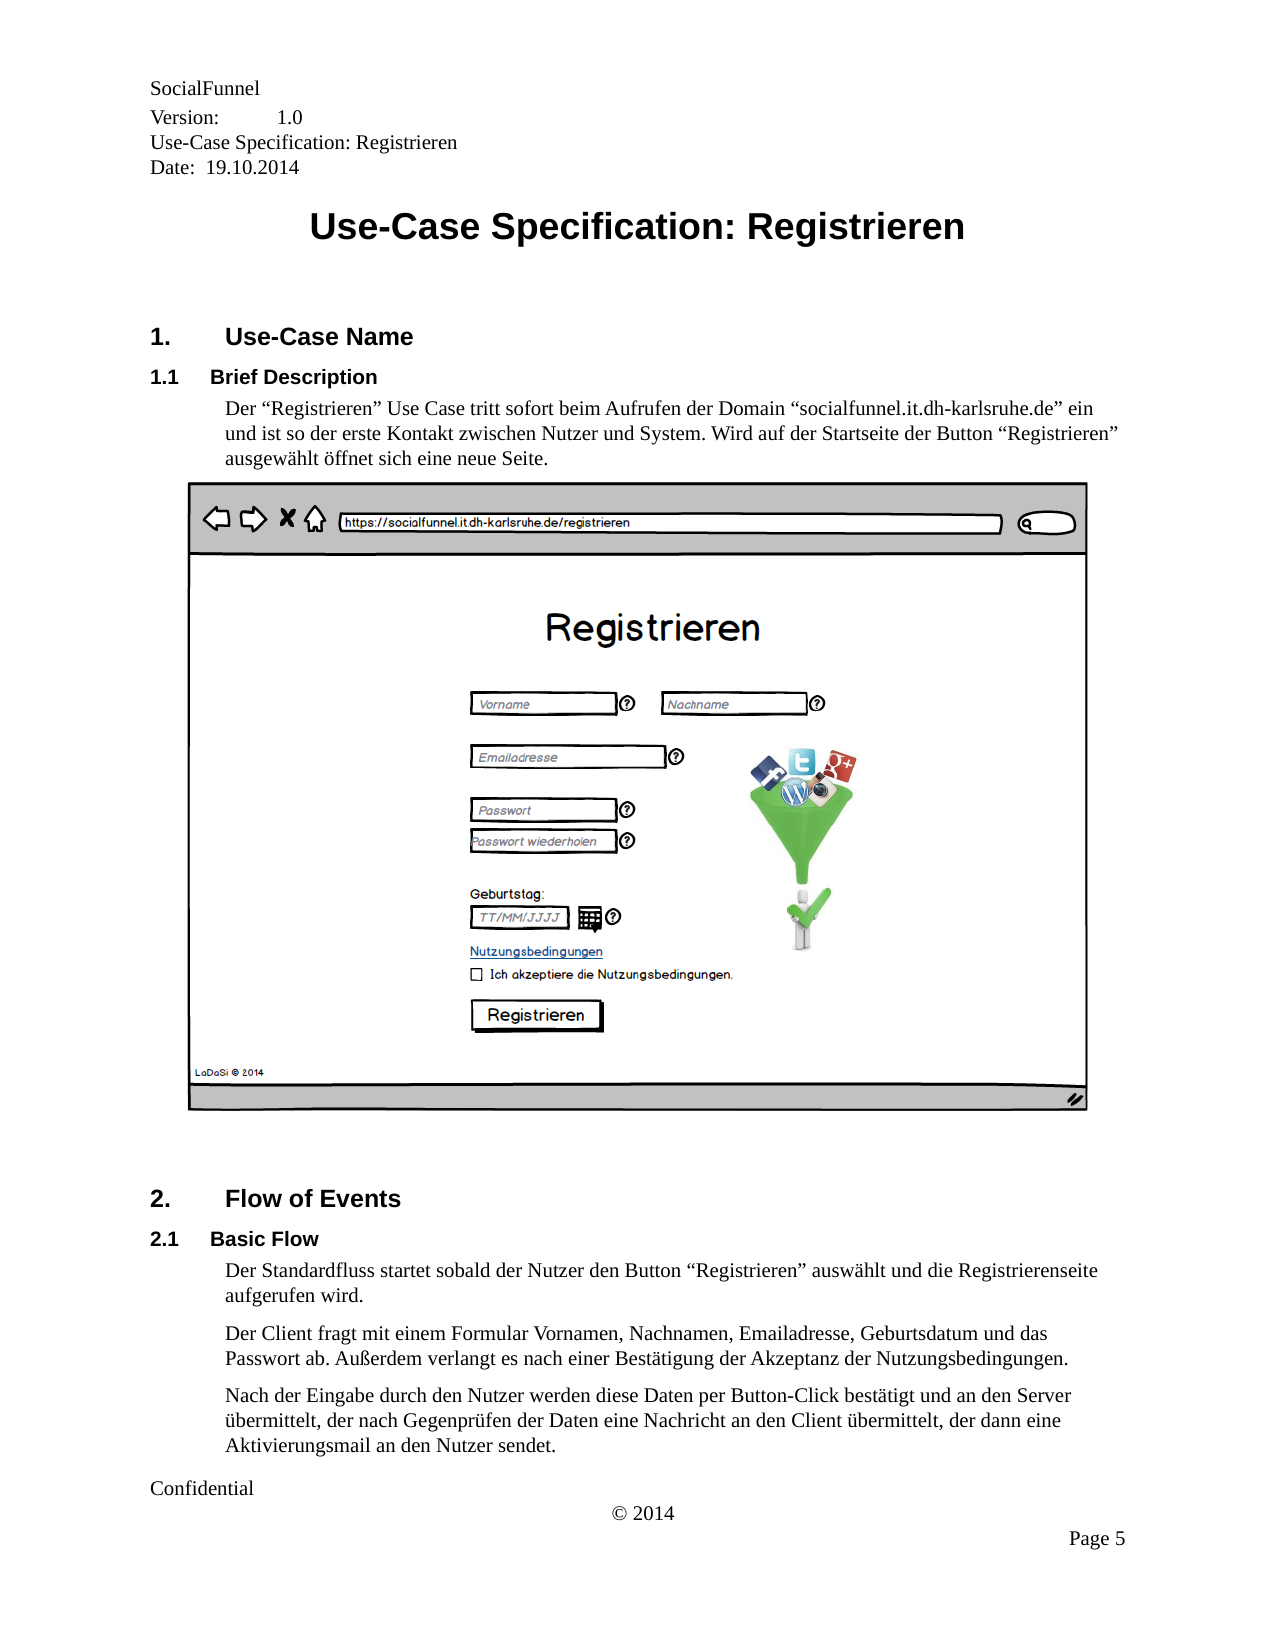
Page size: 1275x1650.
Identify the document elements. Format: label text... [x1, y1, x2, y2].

text Der “Registrieren” Use Case tritt sofort beim Aufrufen der Domain “socialfunnel.it.dh-karlsruhe.de” ein und ist so der erste Kontakt zwischen Nutzer und System. Wird auf der Startseite der Button “Registrieren” ausgewählt öffnet sich eine neue Seite. [225, 395, 1125, 470]
picture [187, 482, 1088, 1111]
subtitle Basic Flow [150, 1226, 1125, 1251]
subtitle Brief Description [150, 363, 1125, 388]
text Nach der Eingabe durch den Nutzer werden diese Daten per Button-Click bestätigt und an den Server übermittelt, der nach Gegenprüfen der Daten eine Nachricht an den Client übermittelt, der dann eine Aktivierungsmail an den Nutzer sendet. [225, 1382, 1125, 1457]
subtitle Flow of Events [150, 1184, 1125, 1213]
title Use-Case Specification: Registrieren [150, 204, 1125, 247]
text Der Client fragt mit einem Formular Vornamen, Nachnamen, Emailadresse, Geburtsdatum und das Passwort ab. Außerdem verlangt es nach einer Bestätigung der Akzeptanz der Nutzungsbedingungen. [225, 1319, 1125, 1369]
subtitle Use-Case Name [150, 322, 1125, 351]
text Der Standardfluss startet sobald der Nutzer den Button “Registrieren” auswählt und die Registrierenseite aufgerufen wird. [225, 1257, 1125, 1307]
